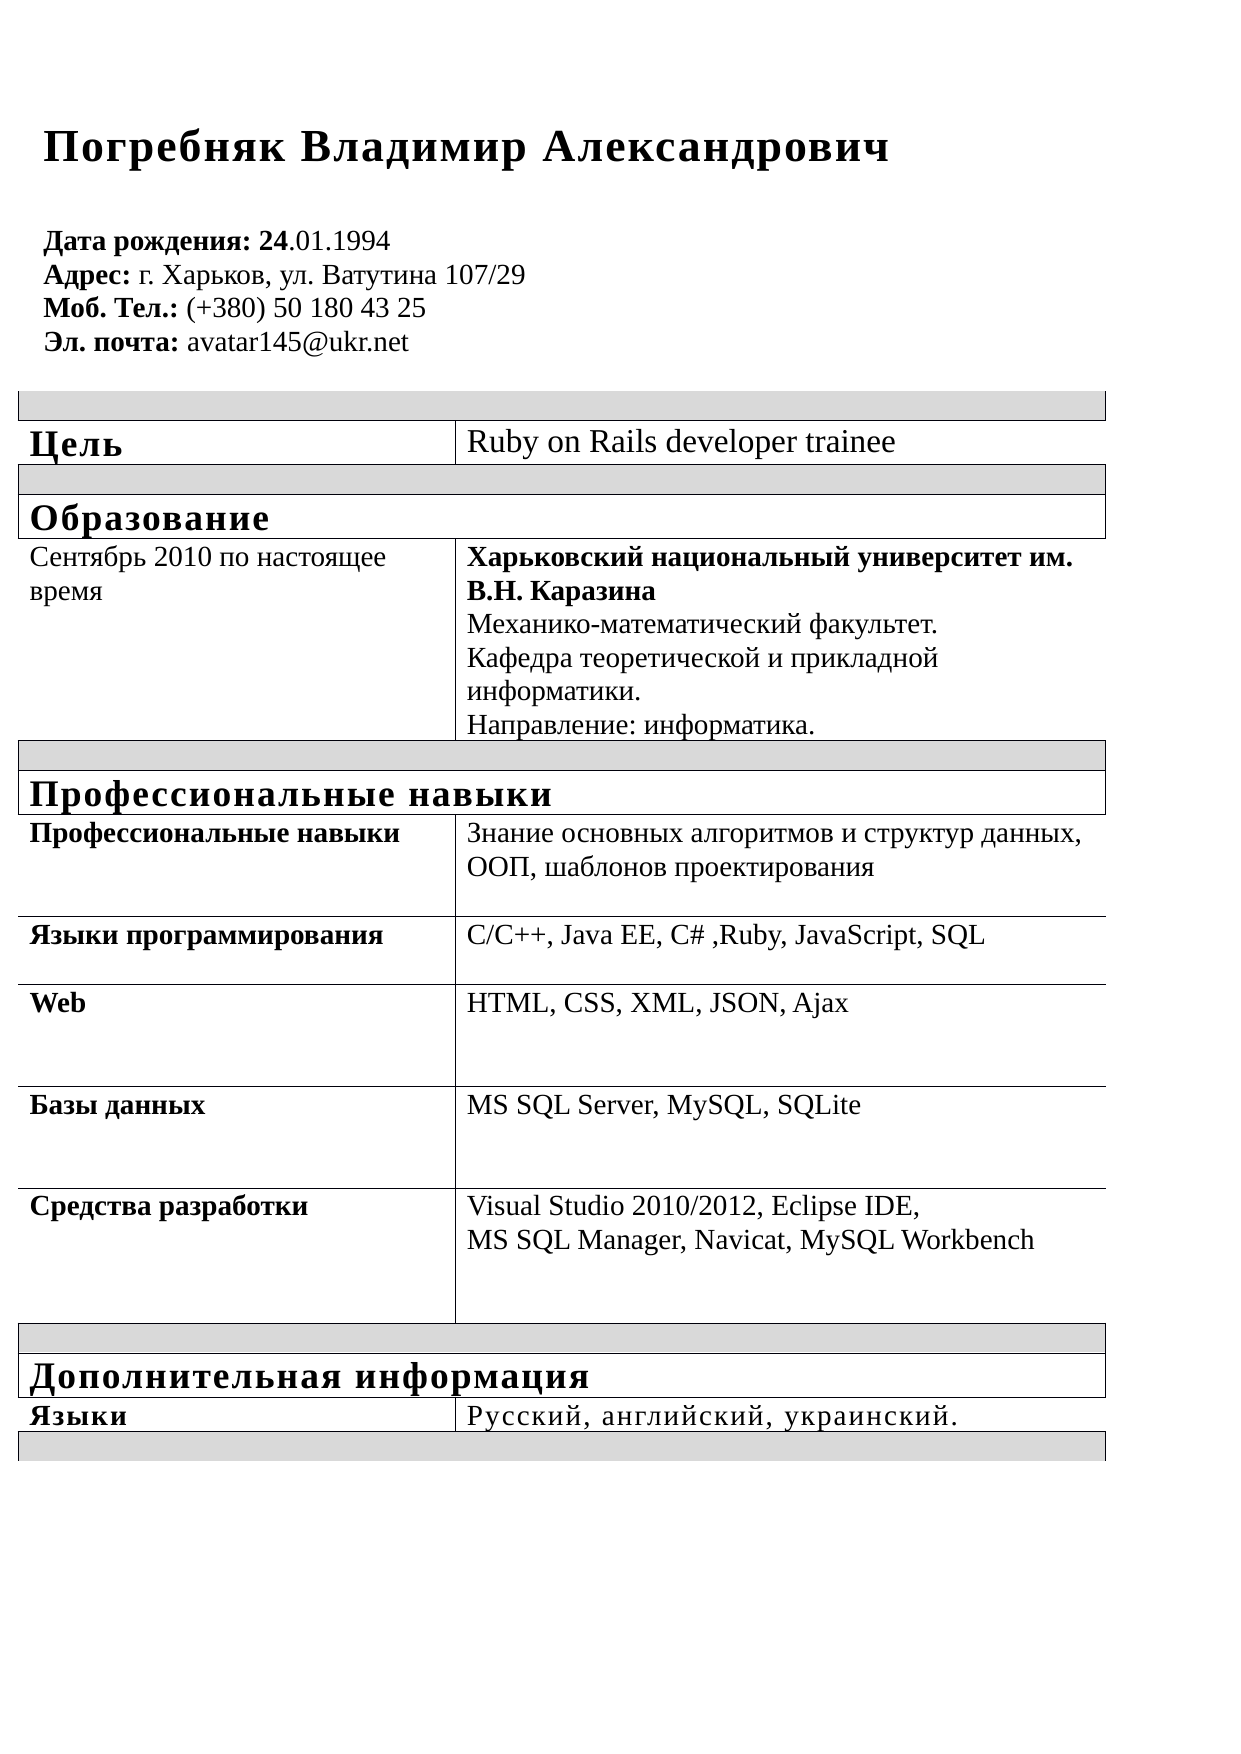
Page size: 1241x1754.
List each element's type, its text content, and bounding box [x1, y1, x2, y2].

table_cell Профессиональные навыки [19, 771, 1105, 814]
table_cell Образование [19, 495, 1105, 538]
table_cell Профессиональные навыки [18, 815, 455, 916]
table_cell Языки [18, 1398, 455, 1431]
table_cell Цель [18, 421, 455, 464]
table_header [19, 391, 1105, 420]
table_cell C/C++, Java EE, C# ,Ruby, JavaScript, SQL [456, 917, 1106, 984]
table_cell [19, 1432, 1105, 1461]
table_cell [19, 741, 1105, 770]
table_cell Visual Studio 2010/2012, Eclipse IDE, MS SQL Manager, Navicat, MySQL Workbench [456, 1189, 1106, 1323]
table_cell Средства разработки [18, 1189, 455, 1323]
table_cell Харьковский национальный университет им. В.Н. Каразина Механико-математический факультет. Кафедра теоретической и прикладной информатики. Направление: информатика. [456, 539, 1106, 740]
table_cell [19, 1324, 1105, 1352]
table_cell MS SQL Server, MySQL, SQLite [456, 1087, 1106, 1187]
table_cell Сентябрь 2010 по настоящее время [18, 539, 455, 740]
text Моб. Тел.: (+380) 50 180 43 25 [43, 291, 1122, 324]
text Дата рождения: 24.01.1994 [43, 223, 1122, 257]
text Погребняк Владимир Александрович [43, 118, 1122, 171]
table_cell Ruby on Rails developer trainee [456, 421, 1106, 464]
table_cell Знание основных алгоритмов и структур данных, ООП, шаблонов проектирования [456, 815, 1106, 916]
table_cell Дополнительная информация [19, 1354, 1105, 1397]
text Эл. почта: avatar145@ukr.net [43, 324, 1122, 358]
table_cell Web [18, 985, 455, 1086]
table_cell Русский, английский, украинский. [456, 1398, 1106, 1431]
table_cell Базы данных [18, 1087, 455, 1187]
table_cell HTML, CSS, XML, JSON, Ajax [456, 985, 1106, 1086]
text Адрес: г. Харьков, ул. Ватутина 107/29 [43, 257, 1122, 291]
table_cell [19, 465, 1105, 494]
table_cell Языки программирования [18, 917, 455, 984]
